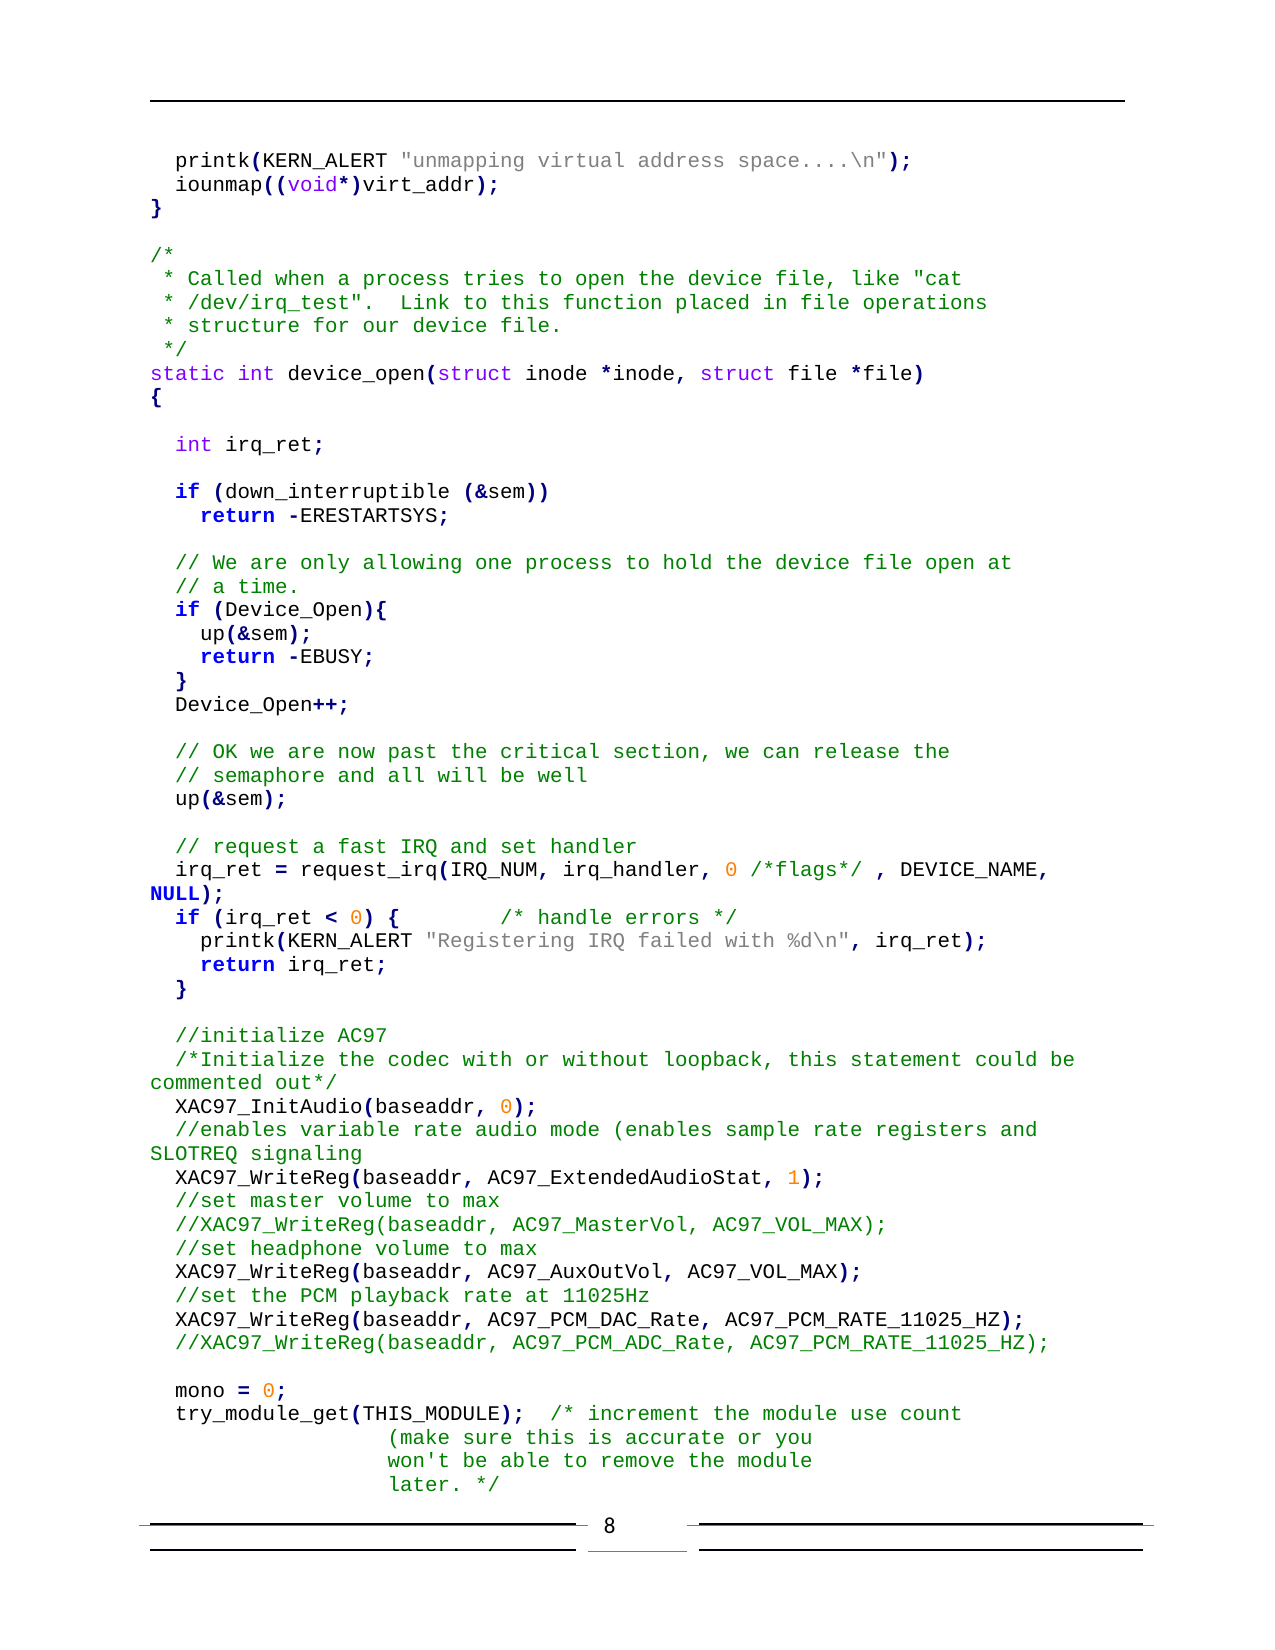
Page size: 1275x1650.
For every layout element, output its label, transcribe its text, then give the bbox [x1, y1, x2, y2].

text XAC97_WriteReg(baseaddr, AC97_PCM_DAC_Rate, AC97_PCM_RATE_11025_HZ); [150, 1309, 1125, 1332]
text up(&sem); [150, 788, 1125, 812]
text (make sure this is accurate or you [150, 1427, 1125, 1451]
text printk(KERN_ALERT "Registering IRQ failed with %d\n", irq_ret); [150, 930, 1125, 954]
text irq_ret = request_irq(IRQ_NUM, irq_handler, 0 /*flags*/ , DEVICE_NAME, NULL); [150, 859, 1125, 907]
text } [150, 978, 1125, 1001]
text { [150, 386, 1125, 410]
text } [150, 670, 1125, 694]
text mono = 0; [150, 1379, 1125, 1403]
text if (down_interruptible (&sem)) [150, 481, 1125, 505]
text if (irq_ret < 0) { /* handle errors */ [150, 907, 1125, 930]
text //initialize AC97 [150, 1025, 1125, 1048]
text // We are only allowing one process to hold the device file open at [150, 552, 1125, 576]
text * Called when a process tries to open the device file, like "cat [150, 268, 1125, 292]
text */ [150, 339, 1125, 363]
text //set the PCM playback rate at 11025Hz [150, 1285, 1125, 1309]
text // a time. [150, 576, 1125, 599]
text printk(KERN_ALERT "unmapping virtual address space....\n"); [150, 150, 1125, 174]
text return -EBUSY; [150, 647, 1125, 670]
text //XAC97_WriteReg(baseaddr, AC97_PCM_ADC_Rate, AC97_PCM_RATE_11025_HZ); [150, 1332, 1125, 1356]
text iounmap((void*)virt_addr); [150, 174, 1125, 197]
text up(&sem); [150, 623, 1125, 647]
text //set master volume to max [150, 1190, 1125, 1214]
text won't be able to remove the module [150, 1451, 1125, 1474]
text later. */ [150, 1474, 1125, 1498]
text } [150, 197, 1125, 221]
text //enables variable rate audio mode (enables sample rate registers and SLOTREQ signaling [150, 1119, 1125, 1167]
text // request a fast IRQ and set handler [150, 836, 1125, 859]
text // OK we are now past the critical section, we can release the [150, 741, 1125, 765]
text static int device_open(struct inode *inode, struct file *file) [150, 363, 1125, 386]
text int irq_ret; [150, 434, 1125, 457]
text XAC97_WriteReg(baseaddr, AC97_AuxOutVol, AC97_VOL_MAX); [150, 1261, 1125, 1285]
text return irq_ret; [150, 954, 1125, 978]
text //set headphone volume to max [150, 1238, 1125, 1261]
text /* [150, 244, 1125, 268]
text // semaphore and all will be well [150, 765, 1125, 788]
text if (Device_Open){ [150, 599, 1125, 623]
text * structure for our device file. [150, 316, 1125, 339]
text return -ERESTARTSYS; [150, 505, 1125, 528]
text //XAC97_WriteReg(baseaddr, AC97_MasterVol, AC97_VOL_MAX); [150, 1214, 1125, 1238]
text * /dev/irq_test". Link to this function placed in file operations [150, 292, 1125, 316]
text try_module_get(THIS_MODULE); /* increment the module use count [150, 1403, 1125, 1427]
text XAC97_WriteReg(baseaddr, AC97_ExtendedAudioStat, 1); [150, 1167, 1125, 1190]
text Device_Open++; [150, 694, 1125, 717]
text XAC97_InitAudio(baseaddr, 0); [150, 1096, 1125, 1119]
text /*Initialize the codec with or without loopback, this statement could be commented out*/ [150, 1048, 1125, 1096]
